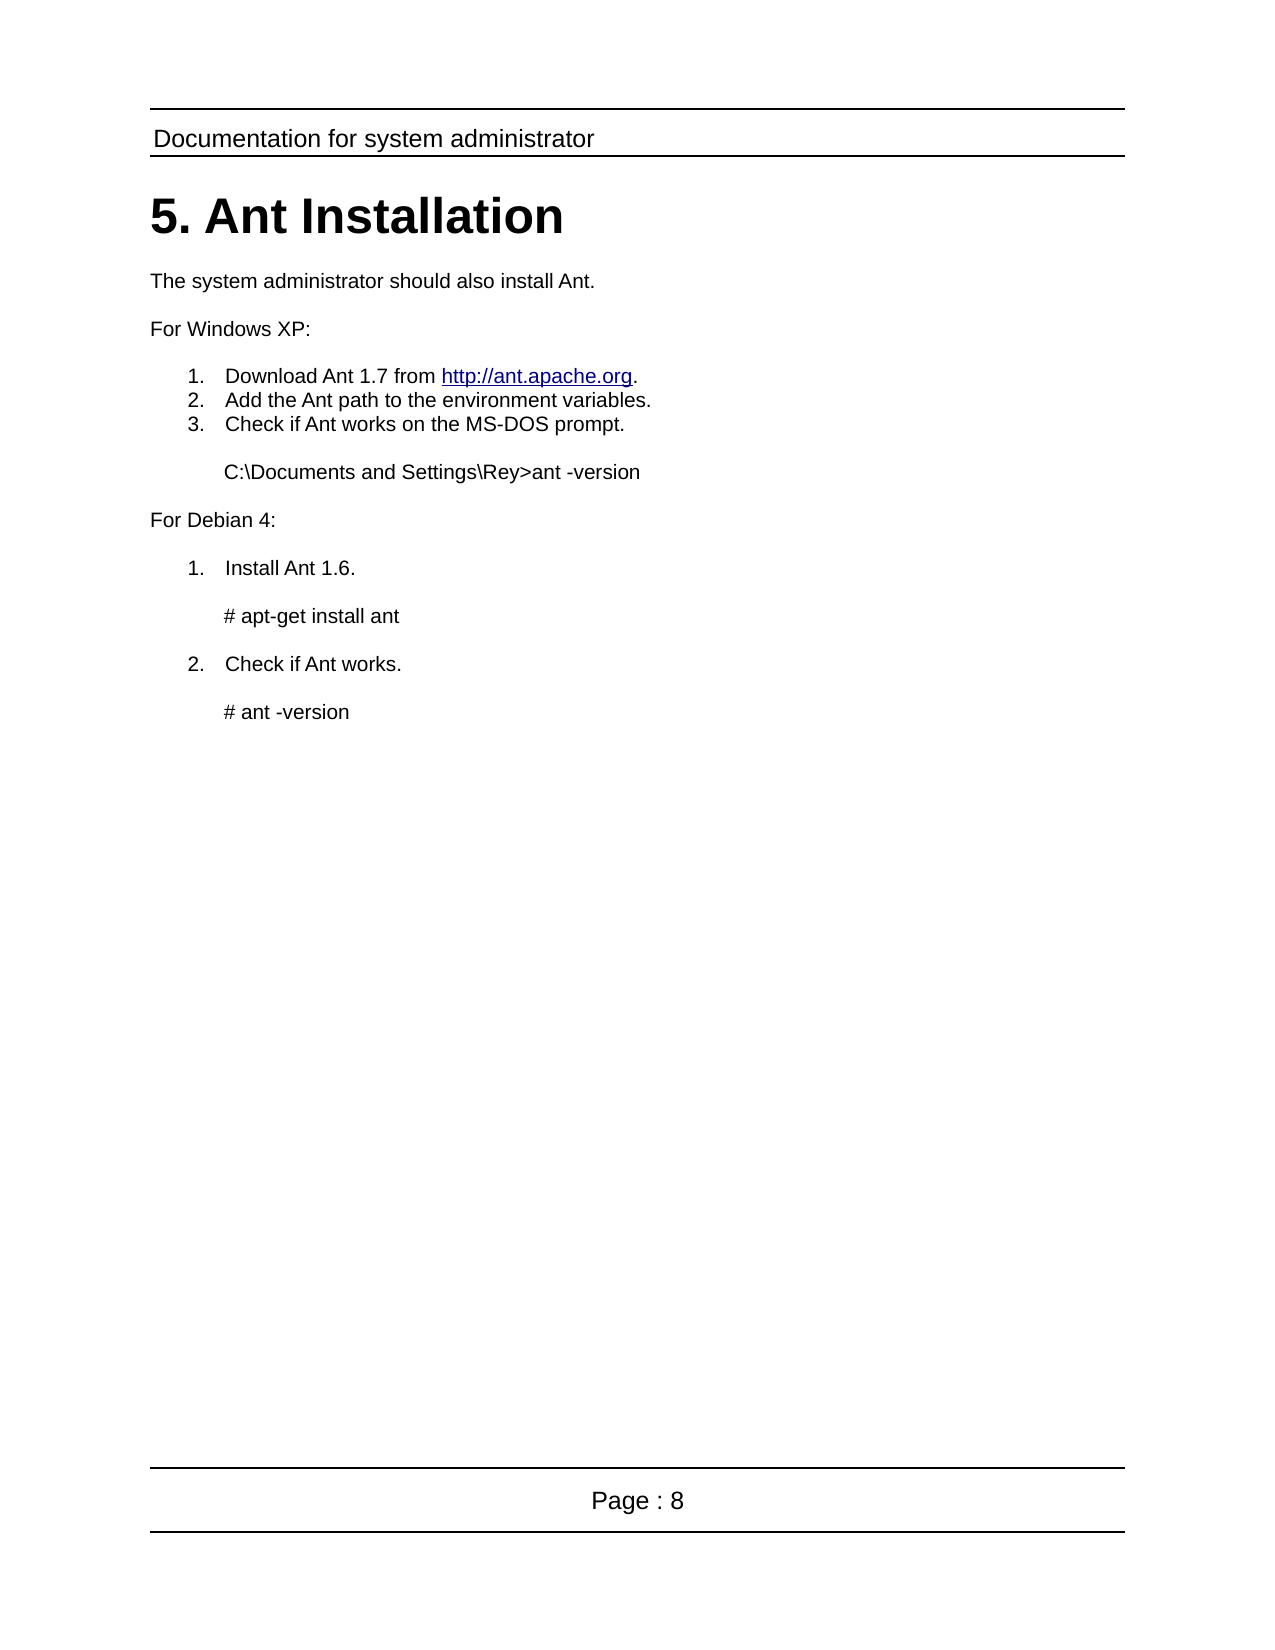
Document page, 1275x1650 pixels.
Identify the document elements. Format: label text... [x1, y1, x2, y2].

list Check if Ant works. [187, 652, 1125, 676]
text # apt-get install ant [150, 604, 1125, 628]
text For Debian 4: [150, 508, 1125, 532]
text # ant -version [150, 700, 1125, 724]
text 5. Ant Installation [150, 187, 1125, 244]
text C:\Documents and Settings\Rey>ant -version [150, 460, 1125, 484]
list Check if Ant works on the MS-DOS prompt. [187, 412, 1125, 436]
text For Windows XP: [150, 316, 1125, 340]
text The system administrator should also install Ant. [150, 268, 1125, 292]
list Download Ant 1.7 from http://ant.apache.org. [187, 364, 1125, 388]
list Add the Ant path to the environment variables. [187, 388, 1125, 412]
list Install Ant 1.6. [187, 556, 1125, 580]
